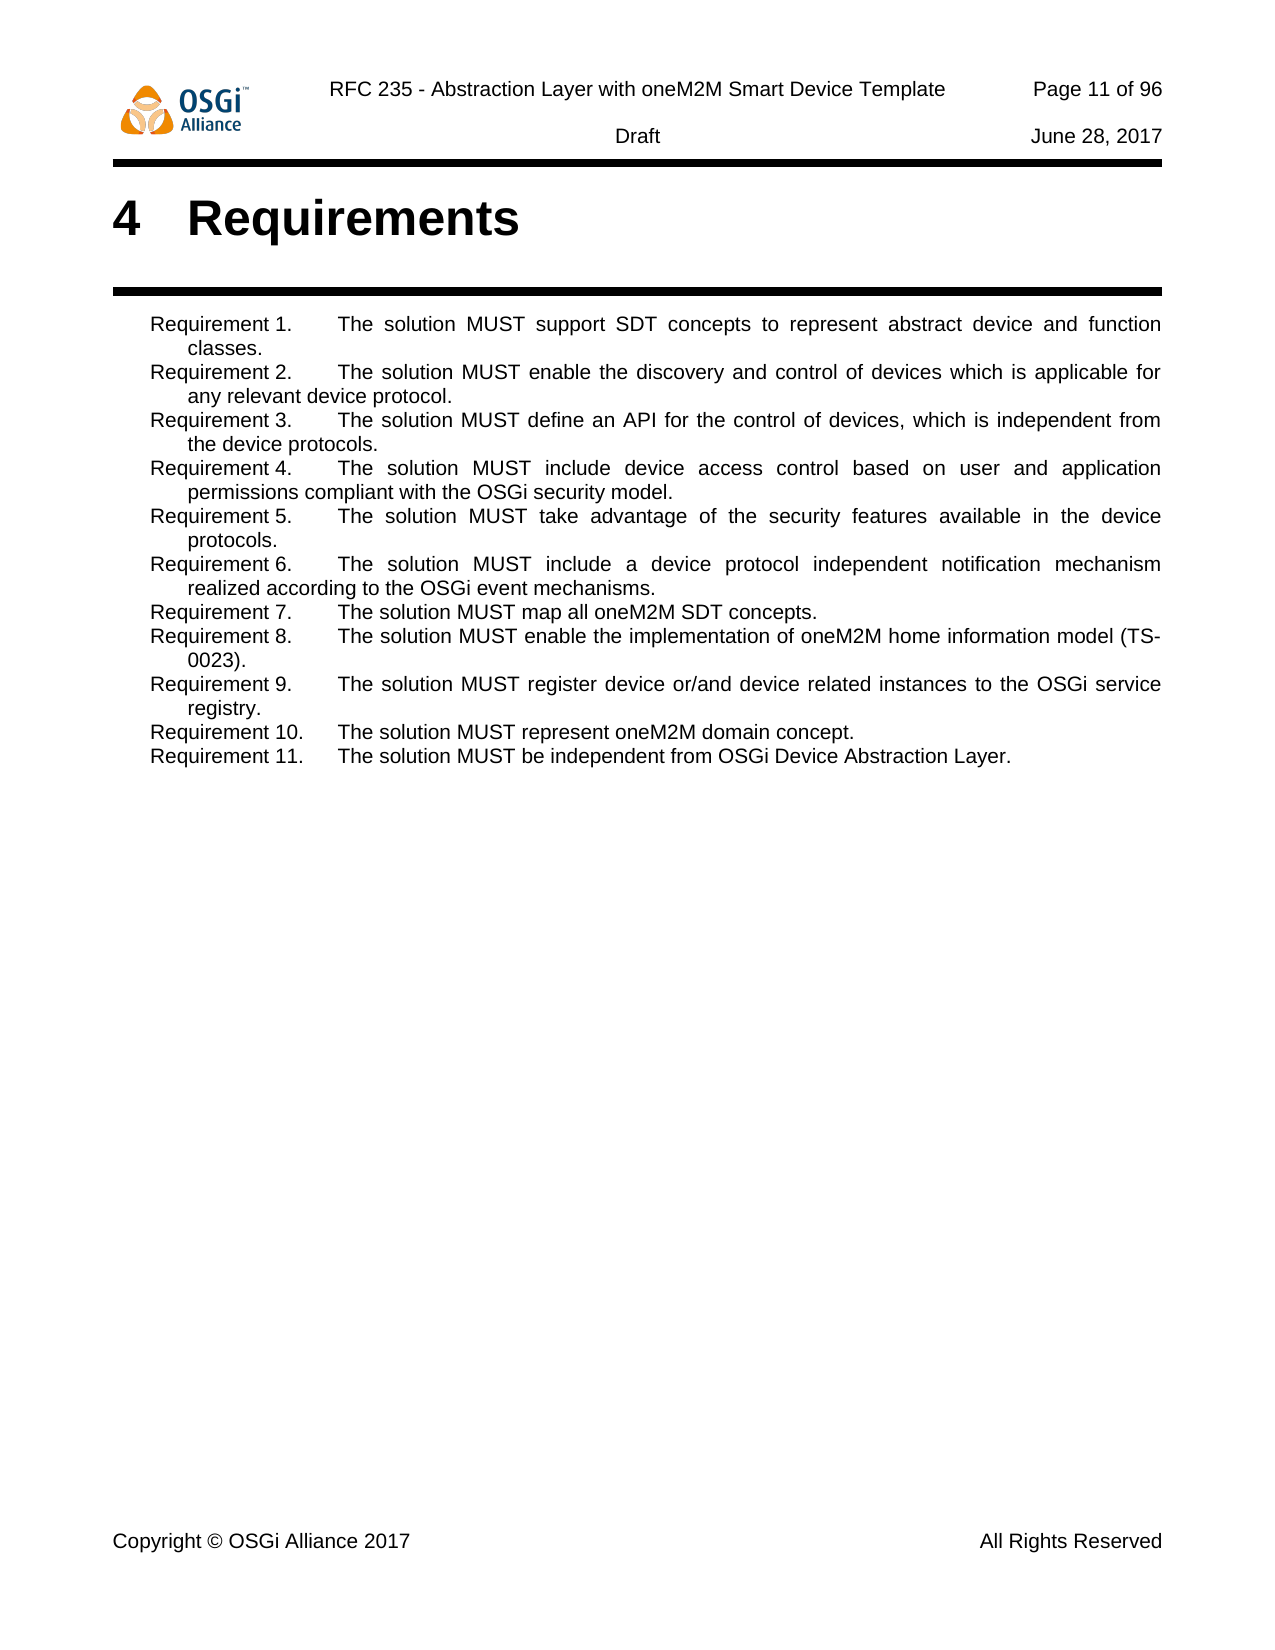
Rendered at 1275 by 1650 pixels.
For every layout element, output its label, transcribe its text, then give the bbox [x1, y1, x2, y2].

picture [113, 78, 257, 142]
list The solution MUST be independent from OSGi Device Abstraction Layer. [150, 743, 1162, 767]
subtitle Requirements [112, 160, 1162, 296]
list The solution MUST include device access control based on user and application permissions compliant with the OSGi security model. [150, 456, 1162, 504]
list The solution MUST enable the discovery and control of devices which is applicable for any relevant device protocol. [150, 360, 1162, 408]
list The solution MUST enable the implementation of oneM2M home information model (TS-0023). [150, 624, 1162, 672]
list The solution MUST support SDT concepts to represent abstract device and function classes. [150, 312, 1162, 360]
list The solution MUST register device or/and device related instances to the OSGi service registry. [150, 672, 1162, 719]
list The solution MUST represent oneM2M domain concept. [150, 719, 1162, 743]
list The solution MUST take advantage of the security features available in the device protocols. [150, 504, 1162, 552]
list The solution MUST define an API for the control of devices, which is independent from the device protocols. [150, 408, 1162, 456]
list The solution MUST include a device protocol independent notification mechanism realized according to the OSGi event mechanisms. [150, 552, 1162, 600]
list The solution MUST map all oneM2M SDT concepts. [150, 600, 1162, 624]
